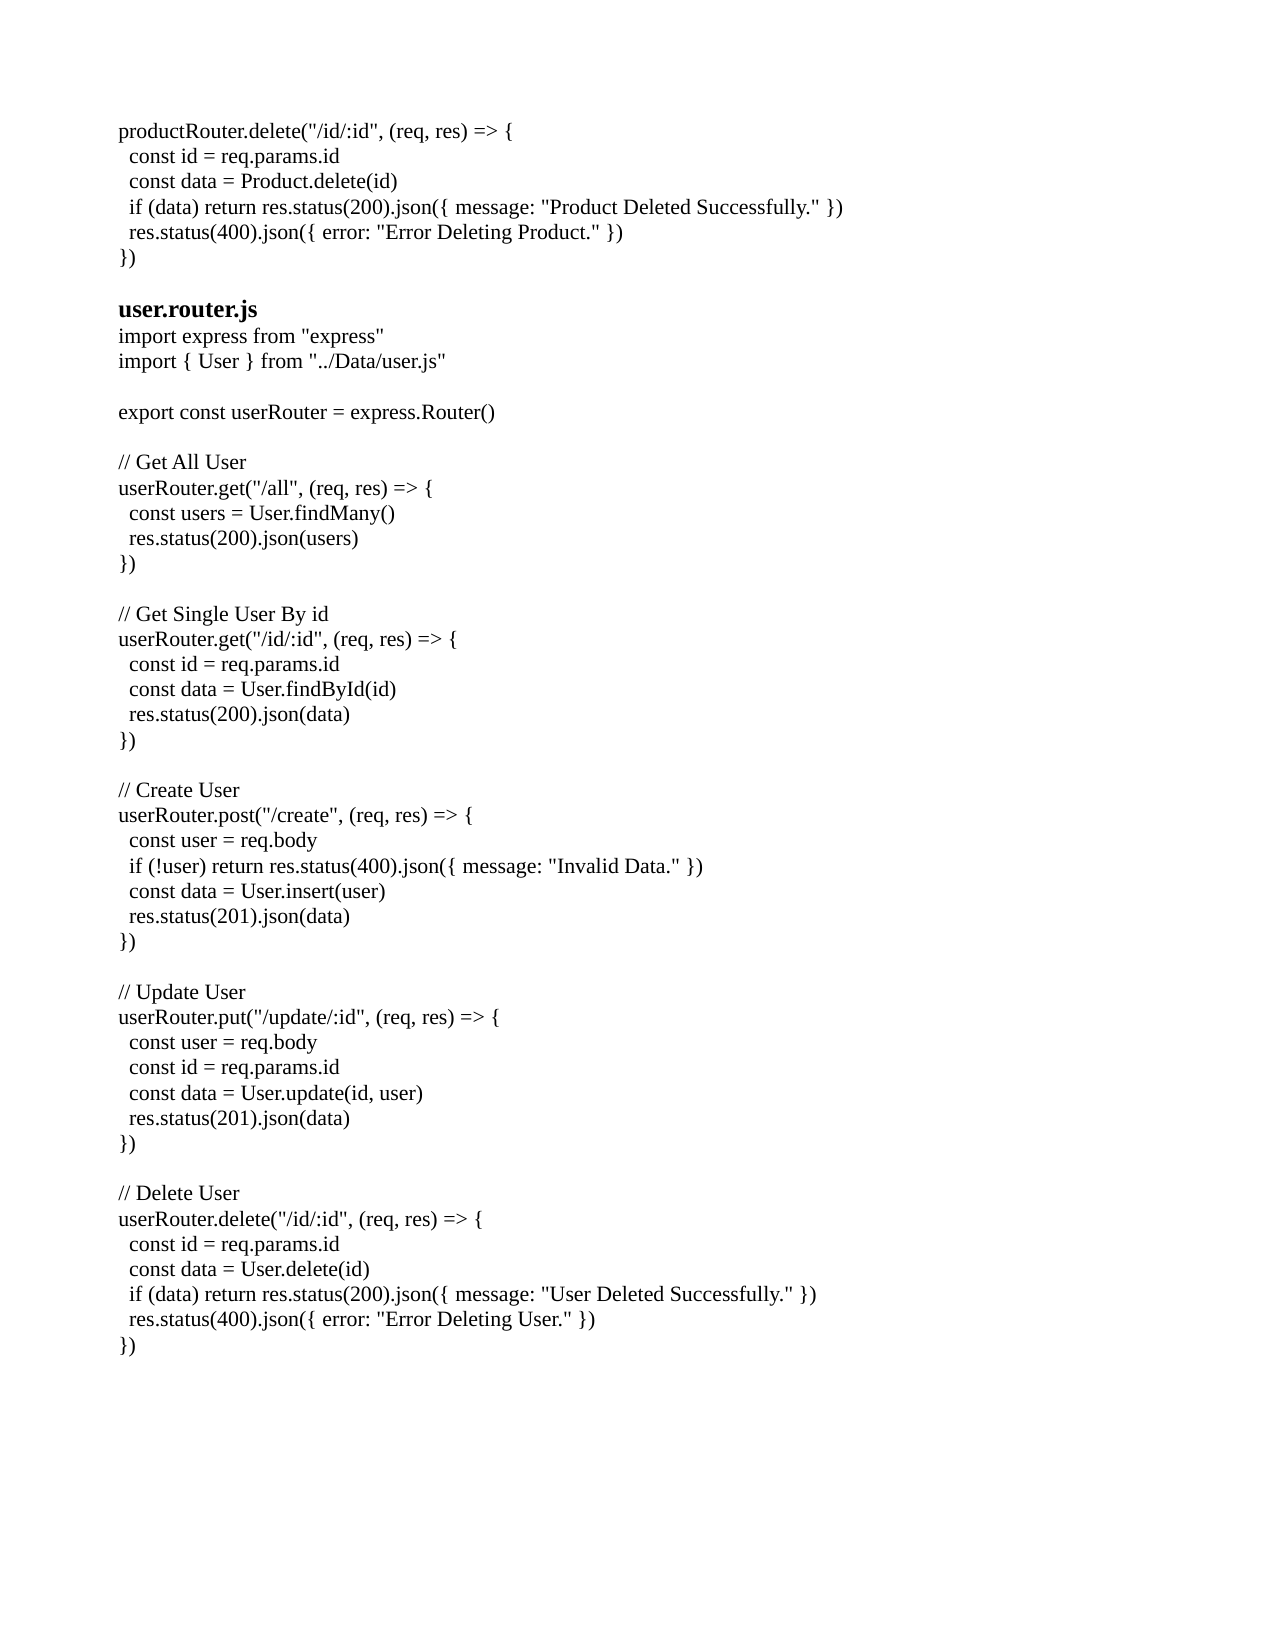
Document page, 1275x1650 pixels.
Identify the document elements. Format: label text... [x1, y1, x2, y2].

text res.status(201).json(data) [118, 1105, 1157, 1130]
text res.status(200).json(data) [118, 701, 1157, 727]
text res.status(400).json({ error: "Error Deleting Product." }) [118, 219, 1157, 244]
text const data = User.update(id, user) [118, 1079, 1157, 1105]
text const data = Product.delete(id) [118, 168, 1157, 194]
text // Get All User [118, 449, 1157, 474]
text res.status(400).json({ error: "Error Deleting User." }) [118, 1306, 1157, 1332]
text const user = req.body [118, 1029, 1157, 1054]
text import { User } from "../Data/user.js" [118, 348, 1157, 374]
text // Delete User [118, 1180, 1157, 1206]
text userRouter.put("/update/:id", (req, res) => { [118, 1004, 1157, 1029]
text }) [118, 550, 1157, 575]
text userRouter.get("/all", (req, res) => { [118, 474, 1157, 500]
text const data = User.delete(id) [118, 1256, 1157, 1281]
text if (!user) return res.status(400).json({ message: "Invalid Data." }) [118, 853, 1157, 878]
text userRouter.get("/id/:id", (req, res) => { [118, 626, 1157, 651]
text const id = req.params.id [118, 143, 1157, 168]
text userRouter.delete("/id/:id", (req, res) => { [118, 1206, 1157, 1231]
text const id = req.params.id [118, 1054, 1157, 1079]
text const data = User.insert(user) [118, 878, 1157, 903]
text }) [118, 727, 1157, 752]
text import express from "express" [118, 323, 1157, 348]
text const users = User.findMany() [118, 500, 1157, 525]
text const id = req.params.id [118, 651, 1157, 676]
text }) [118, 928, 1157, 953]
text // Update User [118, 979, 1157, 1004]
text }) [118, 244, 1157, 269]
text export const userRouter = express.Router() [118, 399, 1157, 424]
text }) [118, 1130, 1157, 1155]
text const data = User.findById(id) [118, 676, 1157, 701]
text productRouter.delete("/id/:id", (req, res) => { [118, 118, 1157, 143]
text // Create User [118, 777, 1157, 802]
text userRouter.post("/create", (req, res) => { [118, 802, 1157, 827]
text if (data) return res.status(200).json({ message: "Product Deleted Successfully." }) [118, 194, 1157, 219]
text }) [118, 1332, 1157, 1357]
text if (data) return res.status(200).json({ message: "User Deleted Successfully." }) [118, 1281, 1157, 1306]
text const id = req.params.id [118, 1231, 1157, 1256]
text user.router.js [118, 294, 1157, 323]
text res.status(200).json(users) [118, 525, 1157, 550]
text res.status(201).json(data) [118, 903, 1157, 928]
text // Get Single User By id [118, 601, 1157, 626]
text const user = req.body [118, 827, 1157, 853]
